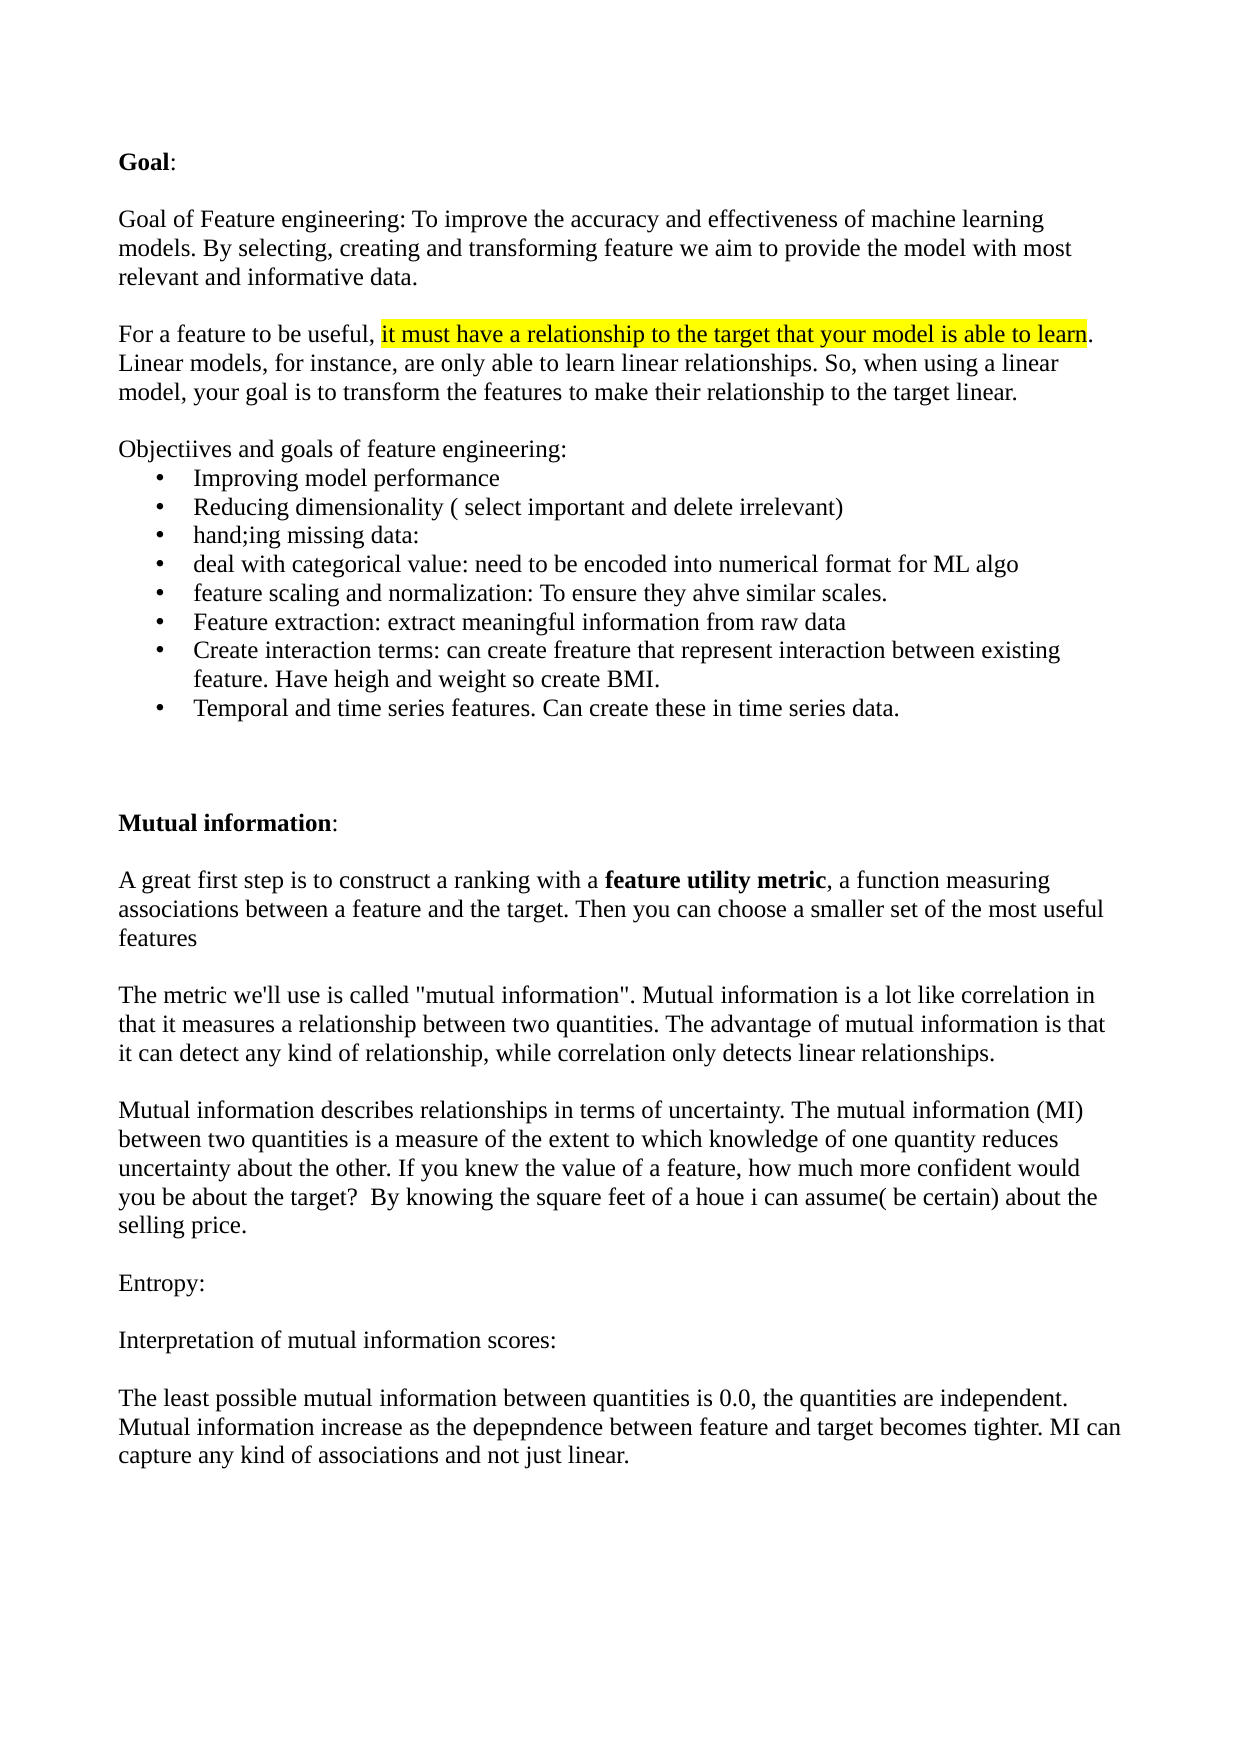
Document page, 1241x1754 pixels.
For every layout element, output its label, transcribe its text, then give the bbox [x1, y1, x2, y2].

text Mutual information increase as the depepndence between feature and target becomes tighter. MI can capture any kind of associations and not just linear. [118, 1412, 1122, 1469]
text Interpretation of mutual information scores: [118, 1326, 1122, 1354]
text Goal of Feature engineering: To improve the accuracy and effectiveness of machine learning models. By selecting, creating and transforming feature we aim to provide the model with most relevant and informative data. [118, 204, 1122, 291]
text The least possible mutual information between quantities is 0.0, the quantities are independent. [118, 1383, 1122, 1412]
text Goal: [118, 147, 1122, 176]
list Create interaction terms: can create freature that represent interaction between existing feature. Have heigh and weight so create BMI. [156, 636, 1122, 693]
list feature scaling and normalization: To ensure they ahve similar scales. [156, 578, 1122, 607]
list Reducing dimensionality ( select important and delete irrelevant) [156, 492, 1122, 521]
list Improving model performance [156, 463, 1122, 492]
text For a feature to be useful, it must have a relationship to the target that your model is able to learn. Linear models, for instance, are only able to learn linear relationships. So, when using a linear model, your goal is to transform the features to make their relationship to the target linear. [118, 319, 1122, 406]
text Entropy: [118, 1268, 1122, 1297]
text Mutual information: [118, 808, 1122, 837]
text The metric we'll use is called "mutual information". Mutual information is a lot like correlation in that it measures a relationship between two quantities. The advantage of mutual information is that it can detect any kind of relationship, while correlation only detects linear relationships. [118, 981, 1122, 1067]
list deal with categorical value: need to be encoded into numerical format for ML algo [156, 549, 1122, 578]
text Objectiives and goals of feature engineering: [118, 434, 1122, 463]
list Temporal and time series features. Can create these in time series data. [156, 693, 1122, 722]
list Feature extraction: extract meaningful information from raw data [156, 607, 1122, 636]
text A great first step is to construct a ranking with a feature utility metric, a function measuring associations between a feature and the target. Then you can choose a smaller set of the most useful features [118, 866, 1122, 952]
list hand;ing missing data: [156, 521, 1122, 549]
text Mutual information describes relationships in terms of uncertainty. The mutual information (MI) between two quantities is a measure of the extent to which knowledge of one quantity reduces uncertainty about the other. If you knew the value of a feature, how much more confident would you be about the target? By knowing the square feet of a houe i can assume( be certain) about the selling price. [118, 1096, 1122, 1239]
